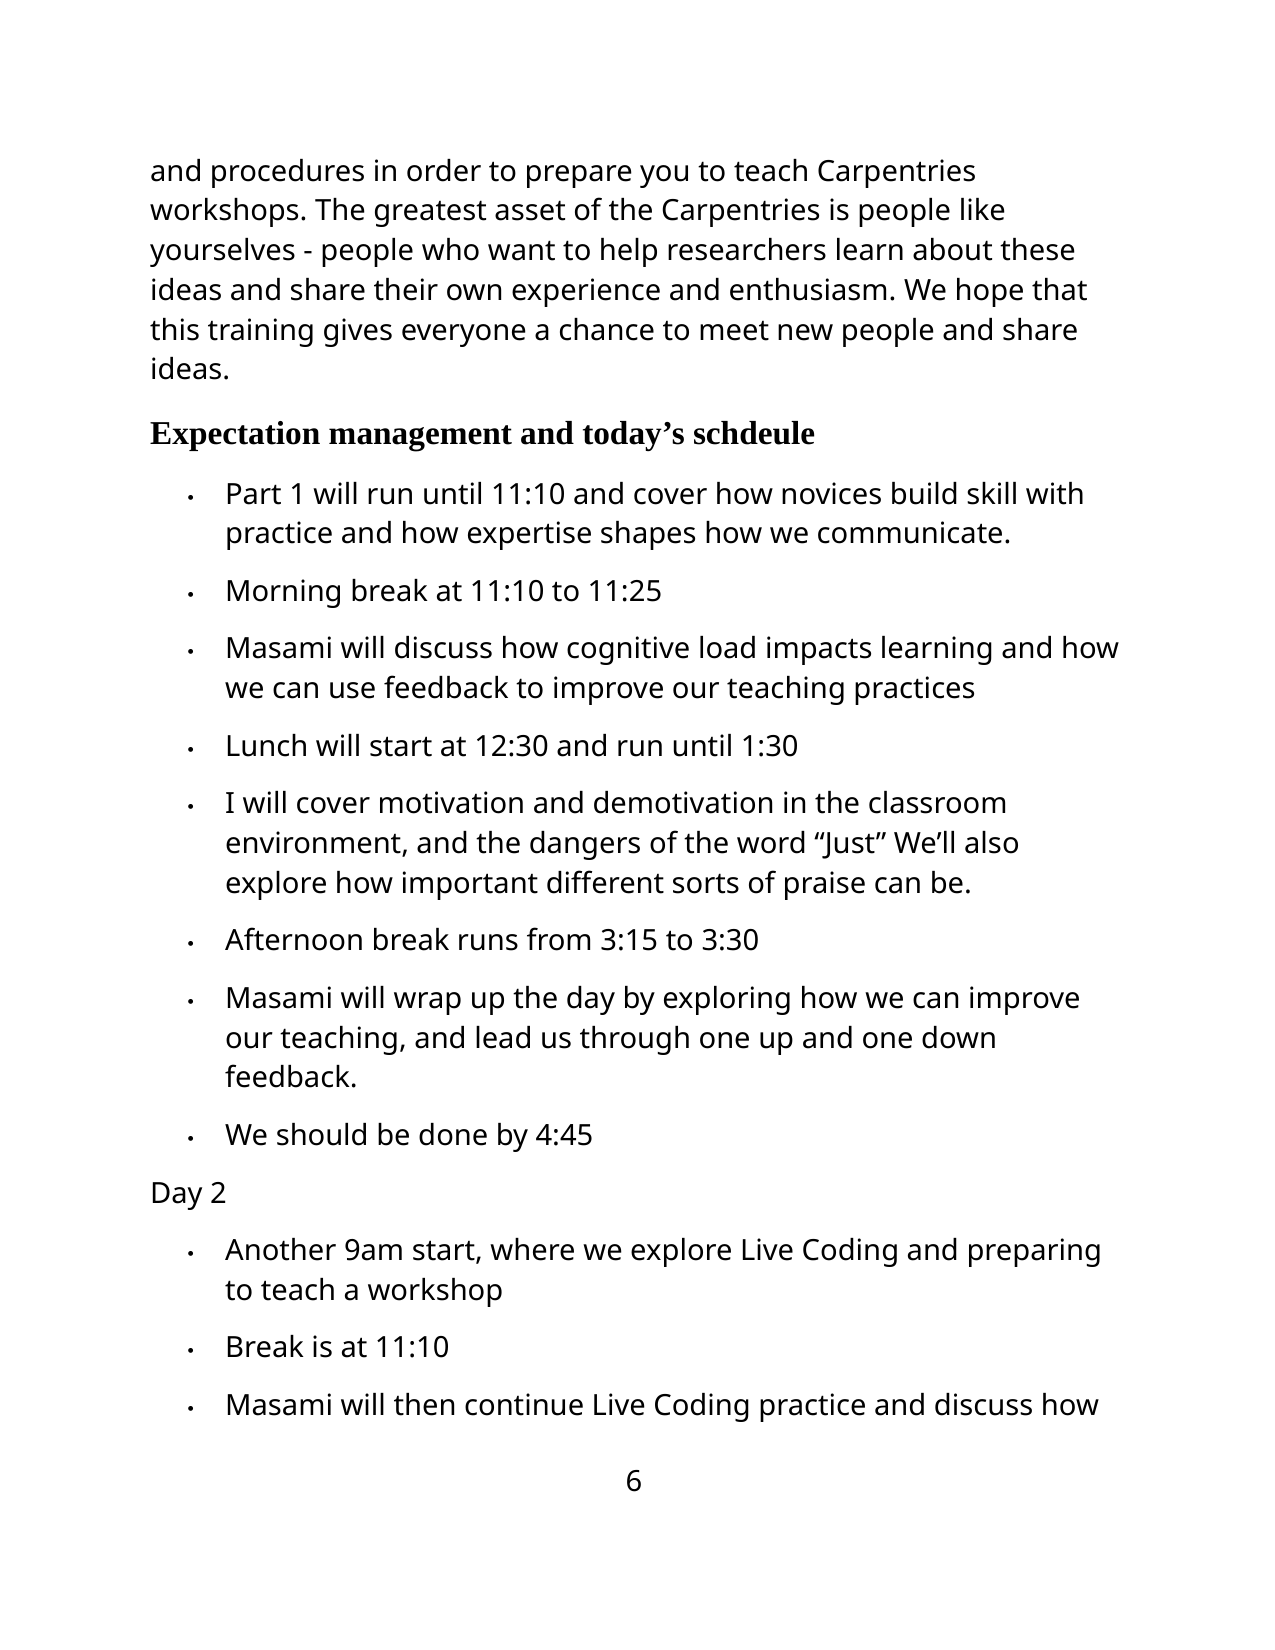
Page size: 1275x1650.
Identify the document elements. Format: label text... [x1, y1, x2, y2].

list Break is at 11:10 [187, 1327, 1125, 1366]
list We should be done by 4:45 [187, 1114, 1125, 1154]
list Masami will then continue Live Coding practice and discuss how [187, 1384, 1125, 1424]
list I will cover motivation and demotivation in the classroom environment, and the dangers of the word “Just” We’ll also explore how important different sorts of praise can be. [187, 783, 1125, 902]
list Morning break at 11:10 to 11:25 [187, 570, 1125, 610]
list Masami will discuss how cognitive load impacts learning and how we can use feedback to improve our teaching practices [187, 628, 1125, 707]
list Part 1 will run until 11:10 and cover how novices build skill with practice and how expertise shapes how we communicate. [187, 473, 1125, 552]
text and procedures in order to prepare you to teach Carpentries workshops. The greatest asset of the Carpentries is people like yourselves - people who want to help researchers learn about these ideas and share their own experience and enthusiasm. We hope that this training gives everyone a chance to meet new people and share ideas. [150, 150, 1125, 388]
subtitle Expectation management and today’s schdeule [150, 413, 1125, 451]
list Afternoon break runs from 3:15 to 3:30 [187, 920, 1125, 959]
list Lunch will start at 12:30 and run until 1:30 [187, 725, 1125, 765]
text Day 2 [150, 1172, 1125, 1212]
list Masami will wrap up the day by exploring how we can improve our teaching, and lead us through one up and one down feedback. [187, 977, 1125, 1096]
list Another 9am start, where we explore Live Coding and preparing to teach a workshop [187, 1229, 1125, 1309]
